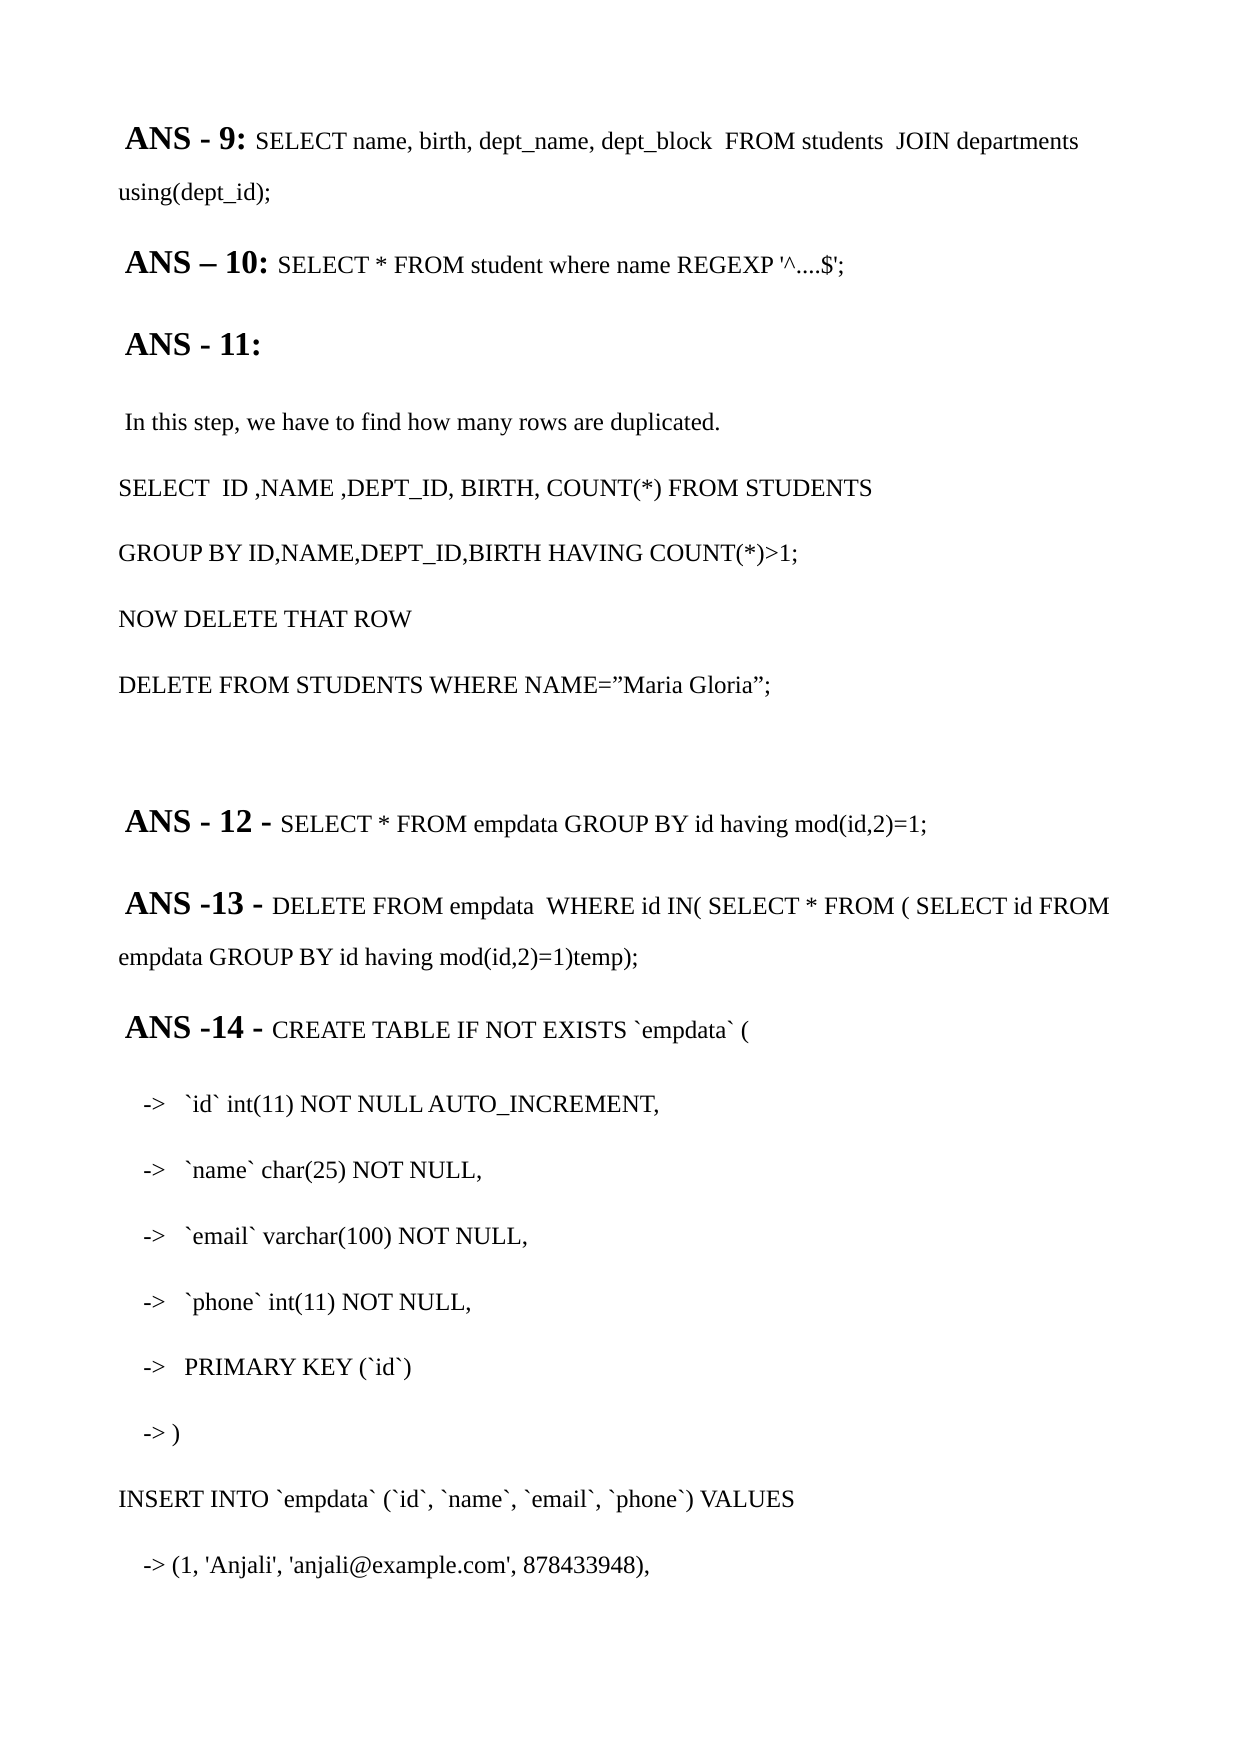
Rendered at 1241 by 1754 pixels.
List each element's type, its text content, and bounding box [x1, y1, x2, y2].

text -> (1, 'Anjali', 'anjali@example.com', 878433948), [118, 1550, 1122, 1578]
text ANS - 11: [118, 325, 1122, 363]
text SELECT ID ,NAME ,DEPT_ID, BIRTH, COUNT(*) FROM STUDENTS [118, 473, 1122, 501]
text ANS - 12 - SELECT * FROM empdata GROUP BY id having mod(id,2)=1; [118, 801, 1122, 839]
text ANS -13 - DELETE FROM empdata WHERE id IN( SELECT * FROM ( SELECT id FROM empdata GROUP BY id having mod(id,2)=1)temp); [118, 883, 1122, 970]
text ANS - 9: SELECT name, birth, dept_name, dept_block FROM students JOIN departments using(dept_id); [118, 118, 1122, 206]
text -> PRIMARY KEY (`id`) [118, 1352, 1122, 1381]
text -> `email` varchar(100) NOT NULL, [118, 1221, 1122, 1250]
text -> ) [118, 1418, 1122, 1447]
text -> `phone` int(11) NOT NULL, [118, 1287, 1122, 1316]
text DELETE FROM STUDENTS WHERE NAME=”Maria Gloria”; [118, 670, 1122, 698]
text INSERT INTO `empdata` (`id`, `name`, `email`, `phone`) VALUES [118, 1484, 1122, 1513]
text -> `id` int(11) NOT NULL AUTO_INCREMENT, [118, 1089, 1122, 1118]
text In this step, we have to find how many rows are duplicated. [118, 407, 1122, 436]
text ANS -14 - CREATE TABLE IF NOT EXISTS `empdata` ( [118, 1007, 1122, 1046]
text GROUP BY ID,NAME,DEPT_ID,BIRTH HAVING COUNT(*)>1; [118, 538, 1122, 567]
text -> `name` char(25) NOT NULL, [118, 1155, 1122, 1184]
text ANS – 10: SELECT * FROM student where name REGEXP '^....$'; [118, 242, 1122, 281]
text NOW DELETE THAT ROW [118, 604, 1122, 633]
